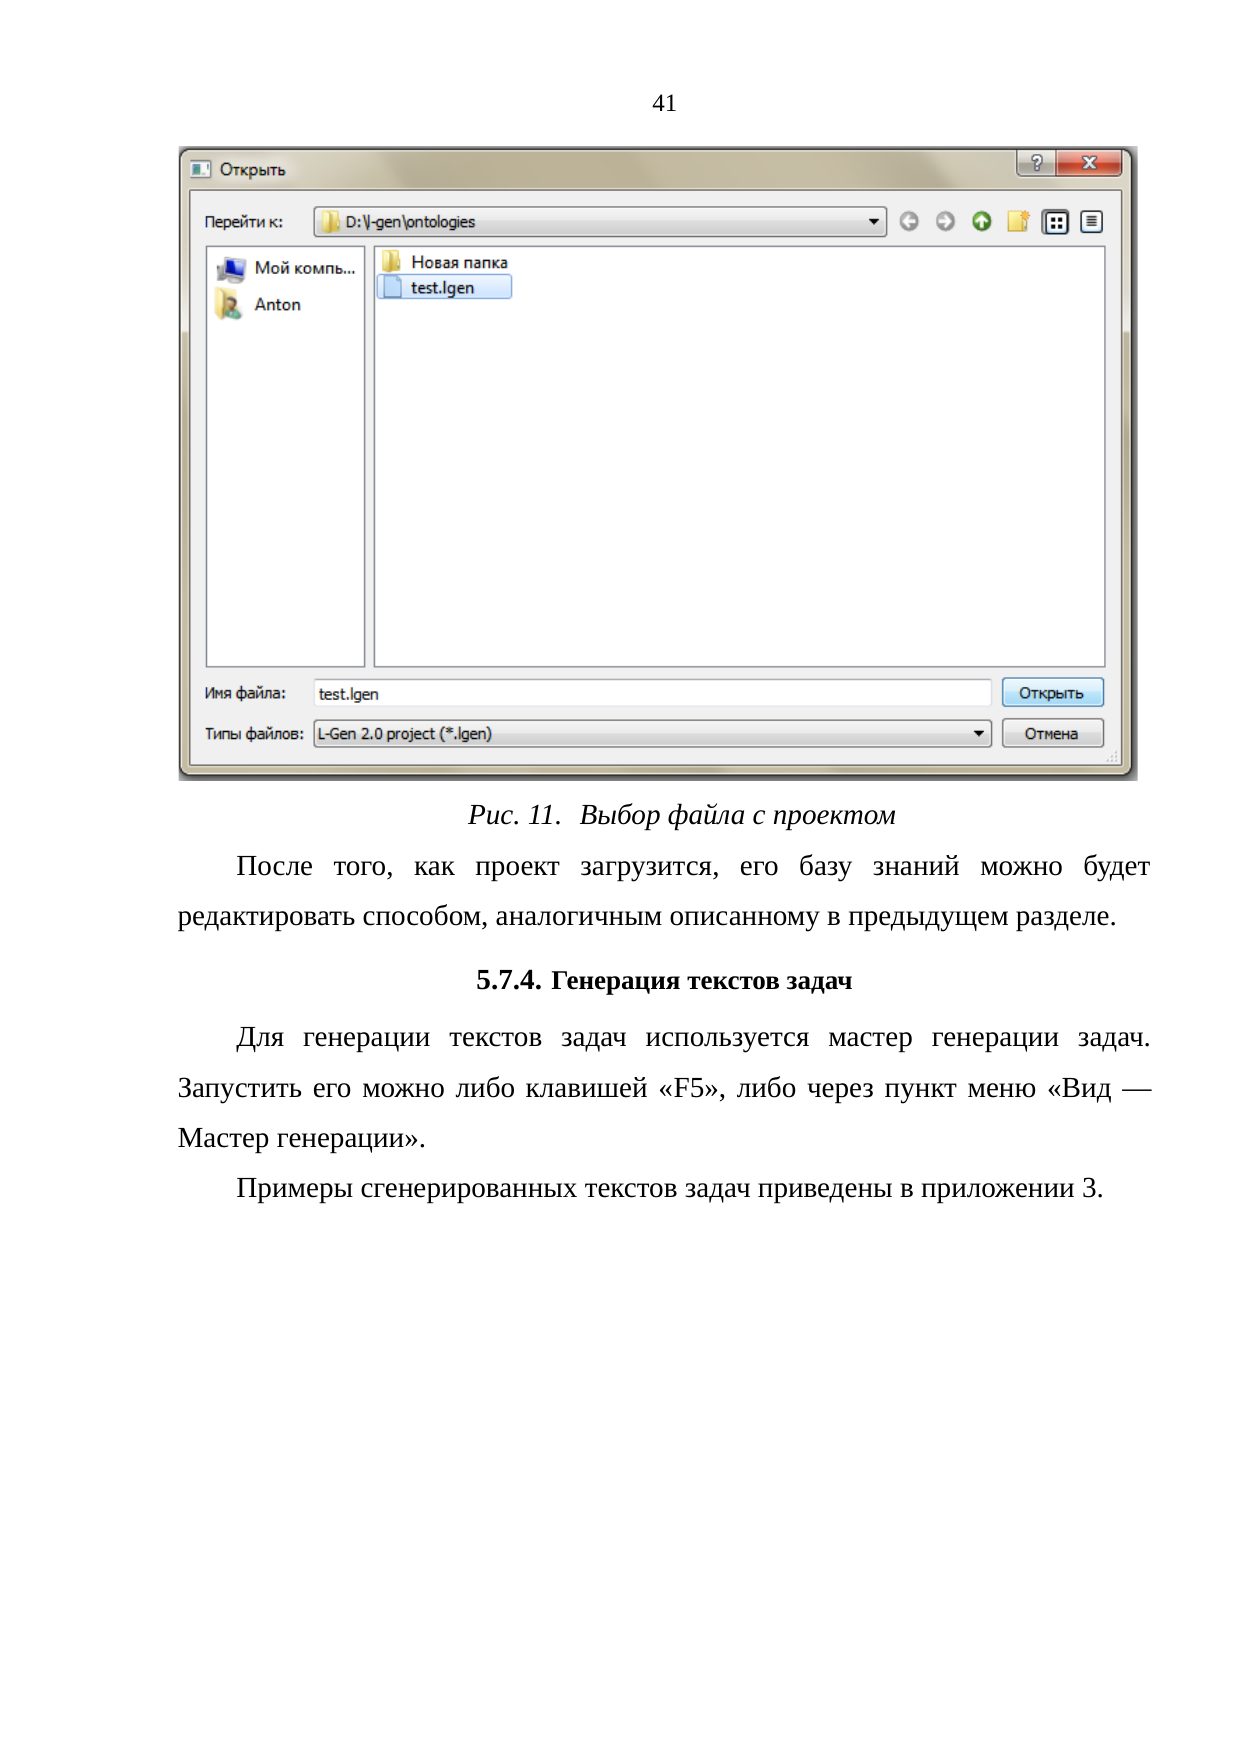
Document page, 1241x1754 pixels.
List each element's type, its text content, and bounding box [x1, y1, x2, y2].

text Для генерации текстов задач используется мастер генерации задач. Запустить его можно либо клавишей «F5», либо через пункт меню «Вид — Мастер генерации». [177, 1019, 1152, 1154]
text После того, как проект загрузится, его базу знаний можно будет редактировать способом, аналогичным описанному в предыдущем разделе. [177, 848, 1152, 932]
list Выбор файла с проектом [215, 797, 1152, 830]
text Примеры сгенерированных текстов задач приведены в приложении 3. [177, 1170, 1152, 1204]
subtitle Генерация текстов задач [177, 962, 1152, 995]
